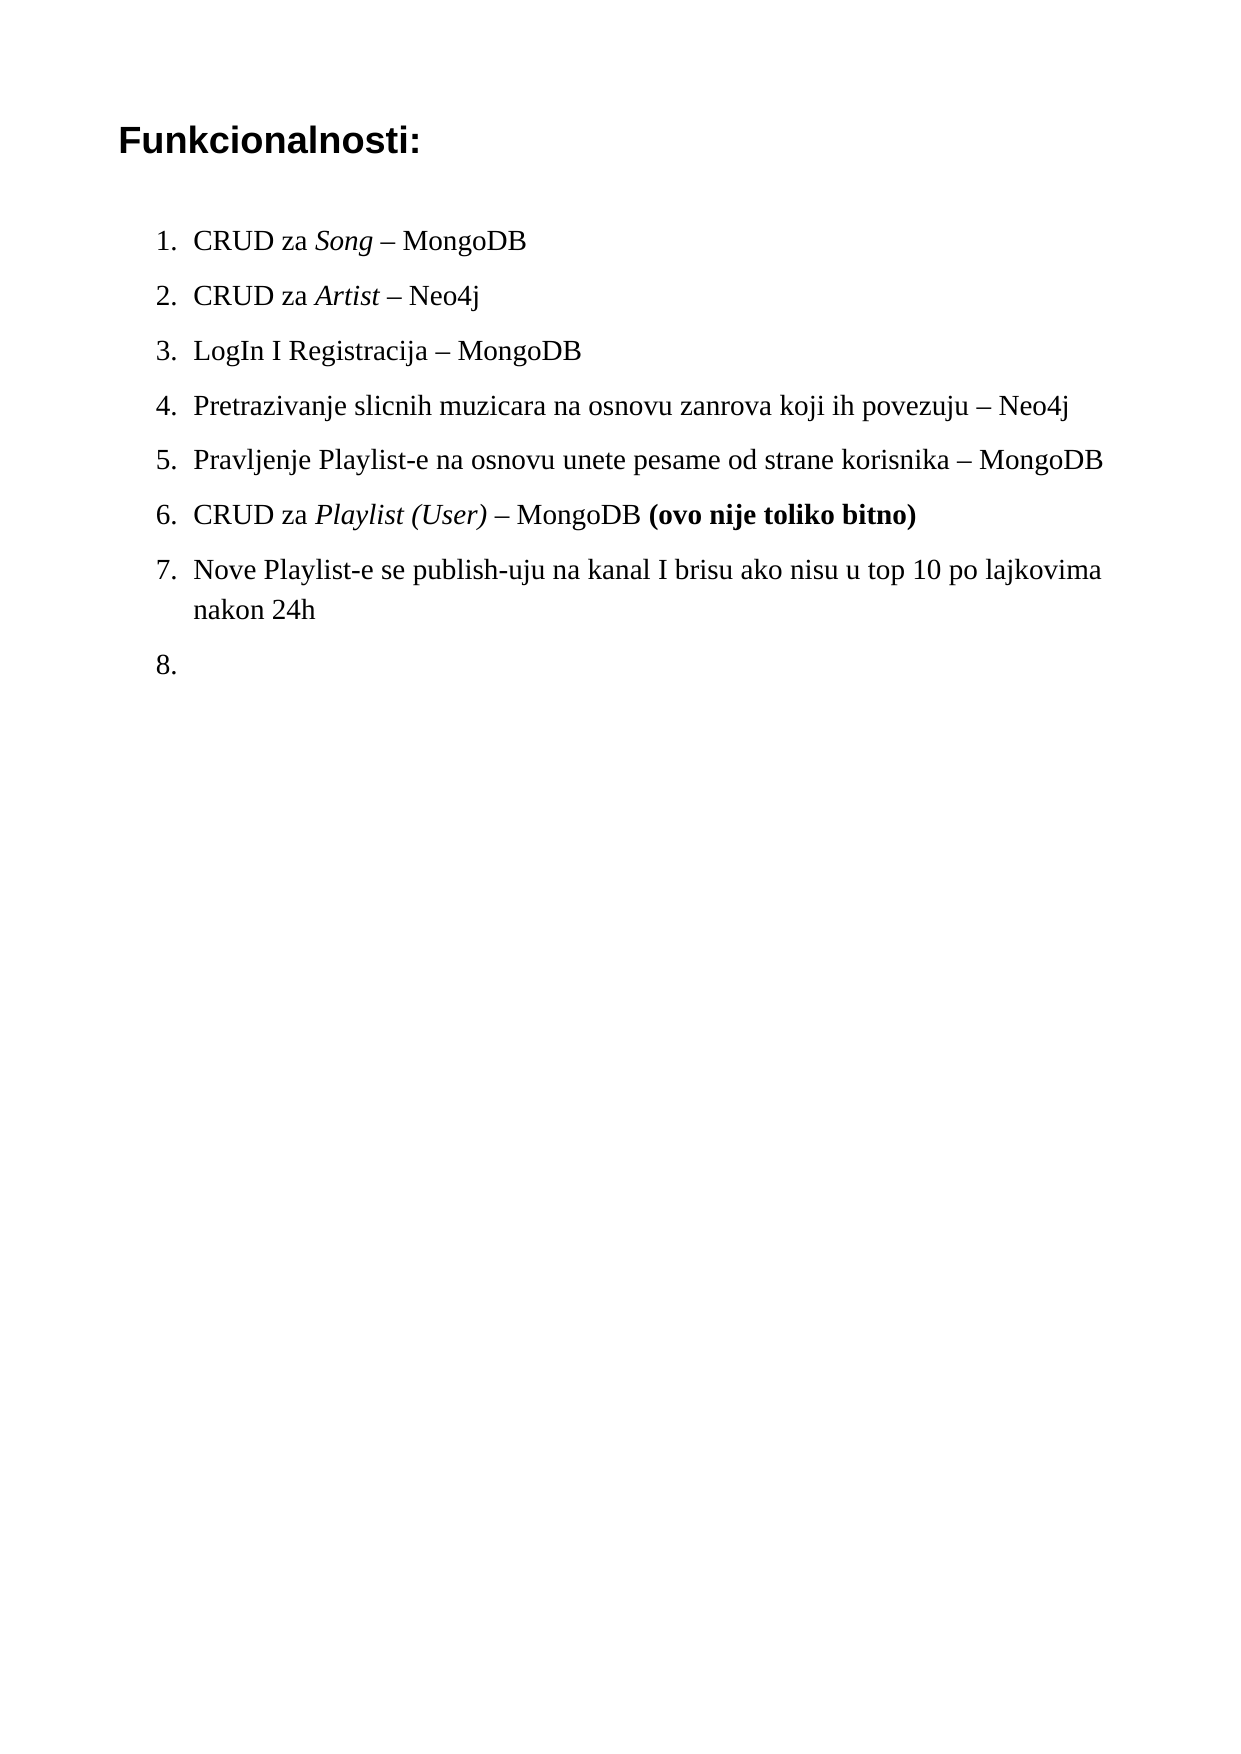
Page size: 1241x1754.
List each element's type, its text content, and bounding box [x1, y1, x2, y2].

list Pravljenje Playlist-e na osnovu unete pesame od strane korisnika – MongoDB [156, 442, 1122, 476]
list Nove Playlist-e se publish-uju na kanal I brisu ako nisu u top 10 po lajkovima nakon 24h [156, 552, 1122, 626]
list CRUD za Artist – Neo4j [156, 278, 1122, 312]
list CRUD za Song – MongoDB [156, 223, 1122, 257]
subtitle Funkcionalnosti: [118, 118, 1122, 162]
list CRUD za Playlist (User) – MongoDB (ovo nije toliko bitno) [156, 497, 1122, 531]
list Pretrazivanje slicnih muzicara na osnovu zanrova koji ih povezuju – Neo4j [156, 388, 1122, 421]
list LogIn I Registracija – MongoDB [156, 333, 1122, 366]
